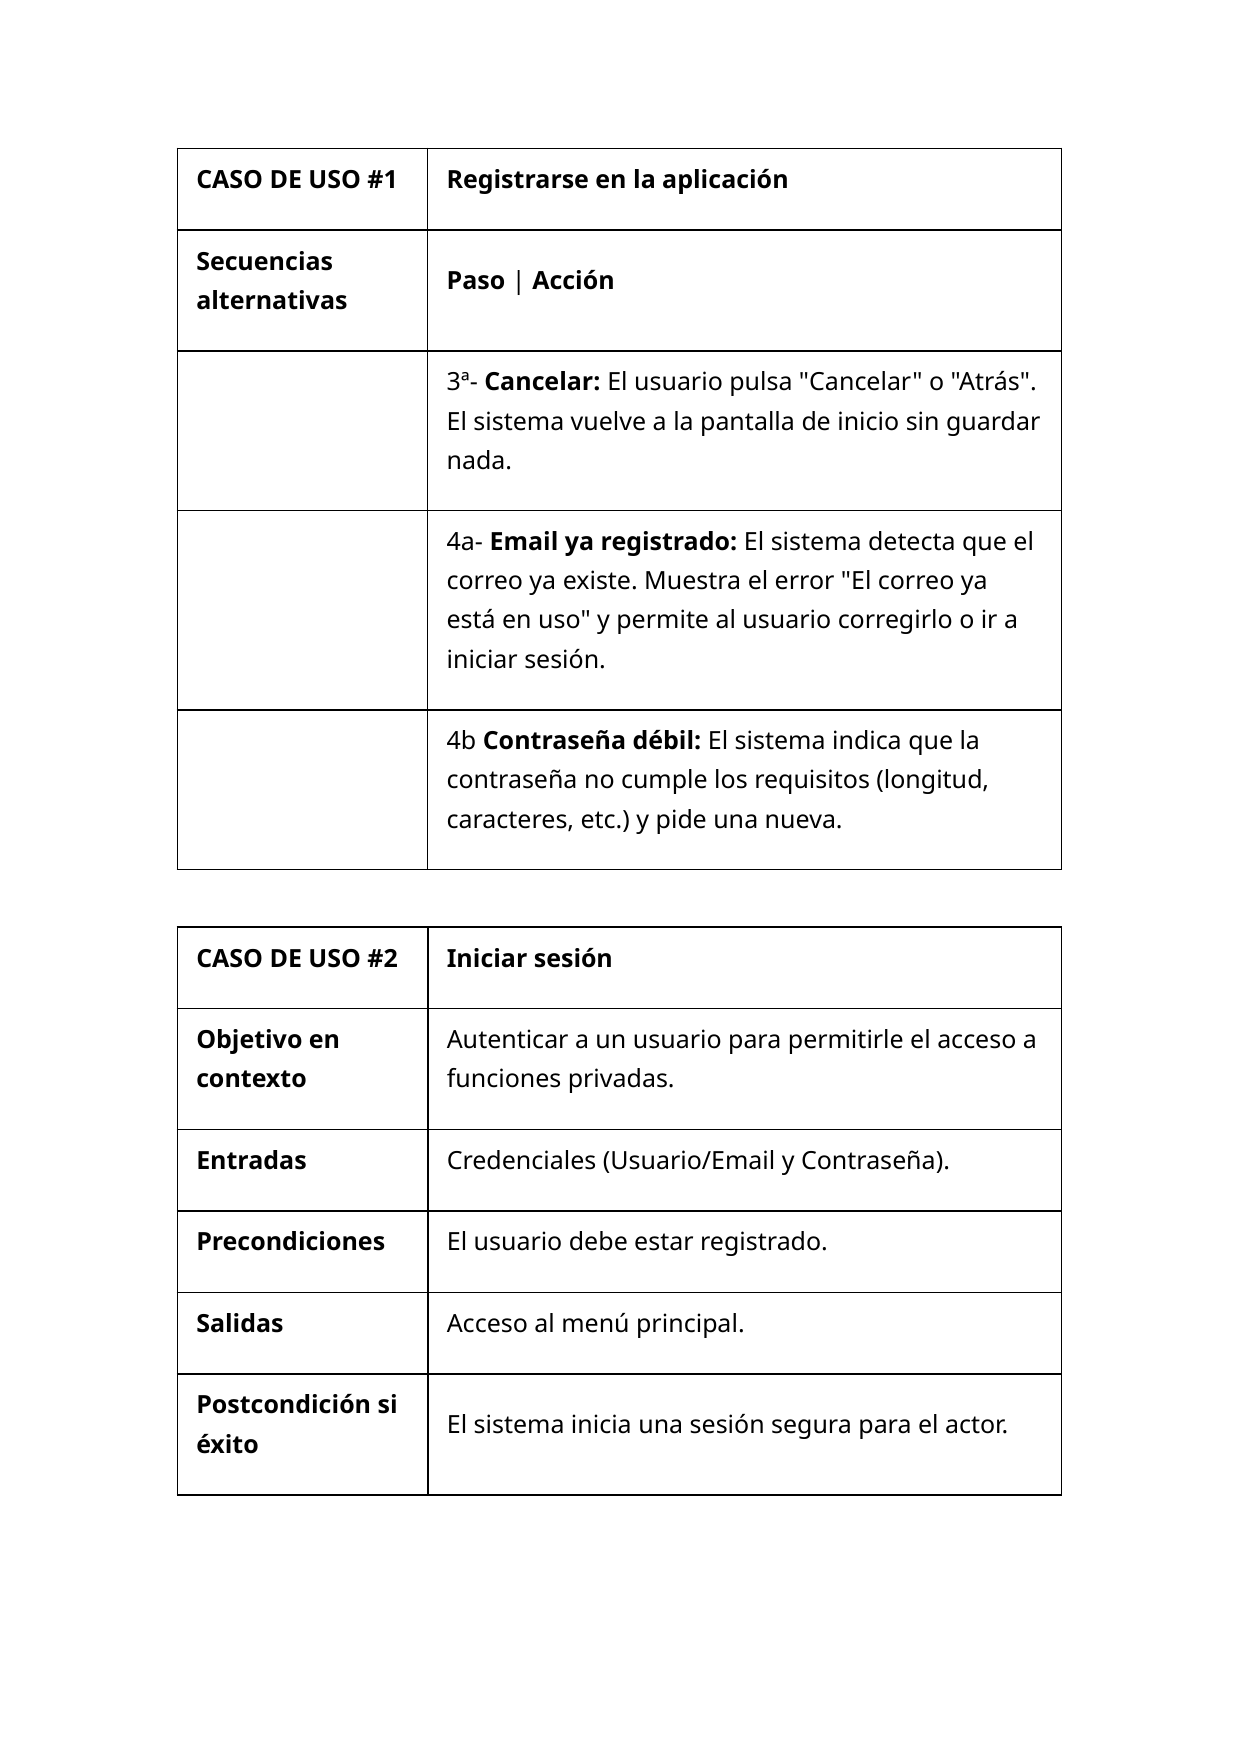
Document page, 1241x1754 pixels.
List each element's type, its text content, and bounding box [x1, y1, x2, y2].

table_cell [178, 511, 427, 709]
table_cell 3ª- Cancelar: El usuario pulsa "Cancelar" o "Atrás". El sistema vuelve a la pantalla de inicio sin guardar nada. [428, 352, 1061, 510]
table_cell El usuario debe estar registrado. [429, 1212, 1061, 1292]
table_cell Entradas [178, 1130, 427, 1210]
table_cell Secuencias alternativas [178, 231, 427, 350]
table_cell 4b Contraseña débil: El sistema indica que la contraseña no cumple los requisitos (longitud, caracteres, etc.) y pide una nueva. [428, 711, 1061, 869]
table_cell [178, 352, 427, 510]
table_header Iniciar sesión [429, 928, 1061, 1008]
table_cell Postcondición si éxito [178, 1375, 427, 1494]
table_cell Credenciales (Usuario/Email y Contraseña). [429, 1130, 1061, 1210]
table_cell 4a- Email ya registrado: El sistema detecta que el correo ya existe. Muestra el error "El correo ya está en uso" y permite al usuario corregirlo o ir a iniciar sesión. [428, 511, 1061, 709]
table_cell Precondiciones [178, 1212, 427, 1292]
table_cell El sistema inicia una sesión segura para el actor. [429, 1375, 1061, 1494]
table_cell Paso | Acción [428, 231, 1061, 350]
table_header CASO DE USO #1 [178, 149, 427, 229]
table_header CASO DE USO #2 [178, 928, 427, 1008]
table_cell Autenticar a un usuario para permitirle el acceso a funciones privadas. [429, 1009, 1061, 1128]
table_cell Salidas [178, 1293, 427, 1373]
table_cell [178, 711, 427, 869]
table_cell Objetivo en contexto [178, 1009, 427, 1128]
table_header Registrarse en la aplicación [428, 149, 1061, 229]
table_cell Acceso al menú principal. [429, 1293, 1061, 1373]
